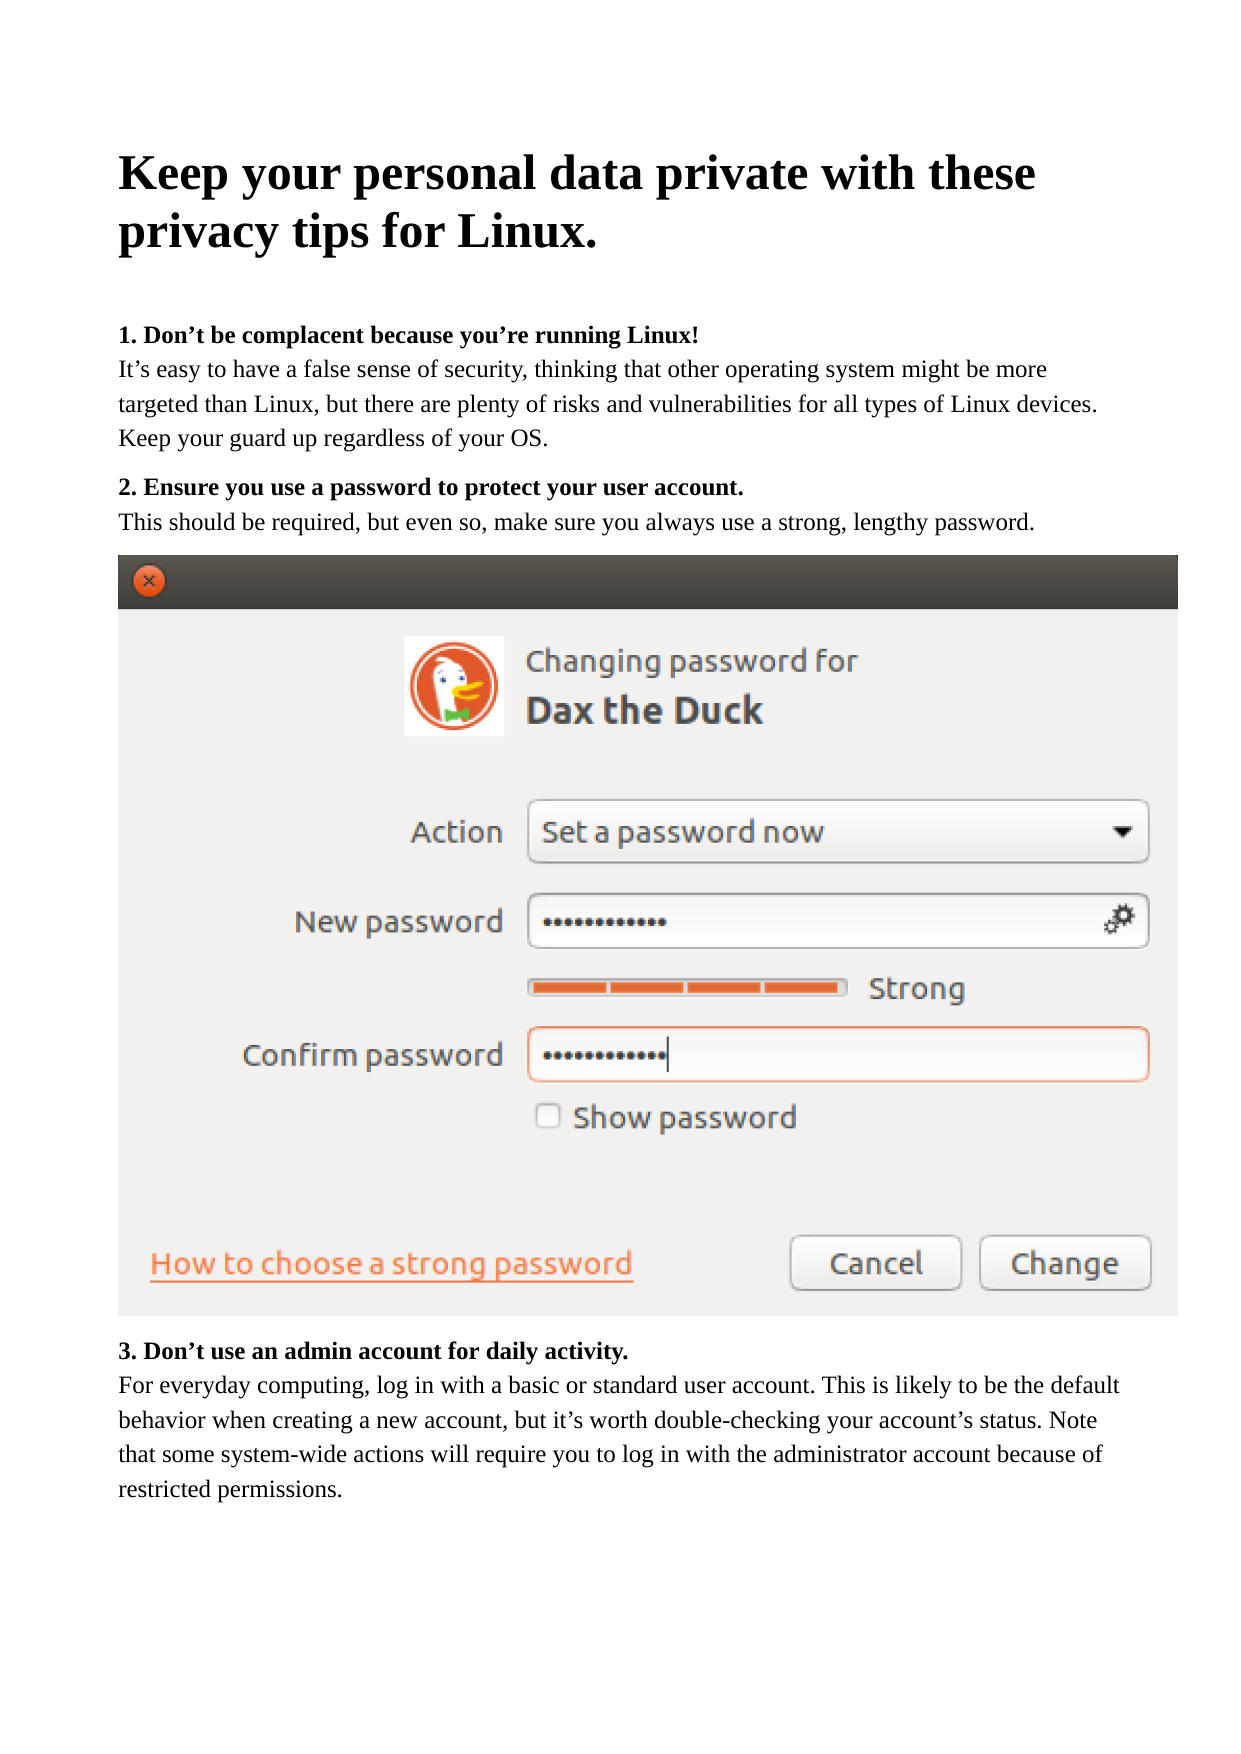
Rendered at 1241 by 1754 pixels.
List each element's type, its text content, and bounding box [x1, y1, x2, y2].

text 3. Don’t use an admin account for daily activity. For everyday computing, log in with a basic or standard user account. This is likely to be the default behavior when creating a new account, but it’s worth double-checking your account’s status. Note that some system-wide actions will require you to log in with the administrator account because of restricted permissions. [118, 1336, 1122, 1503]
text 1. Don’t be complacent because you’re running Linux! It’s easy to have a false sense of security, thinking that other operating system might be more targeted than Linux, but there are plenty of risks and vulnerabilities for all types of Linux devices. Keep your guard up regardless of your OS. [118, 320, 1122, 452]
text 2. Ensure you use a password to protect your user account. This should be required, but even so, make sure you always use a strong, lengthy password. [118, 472, 1122, 535]
picture [118, 555, 1178, 1316]
subtitle Keep your personal data private with these privacy tips for Linux. [118, 143, 1122, 258]
